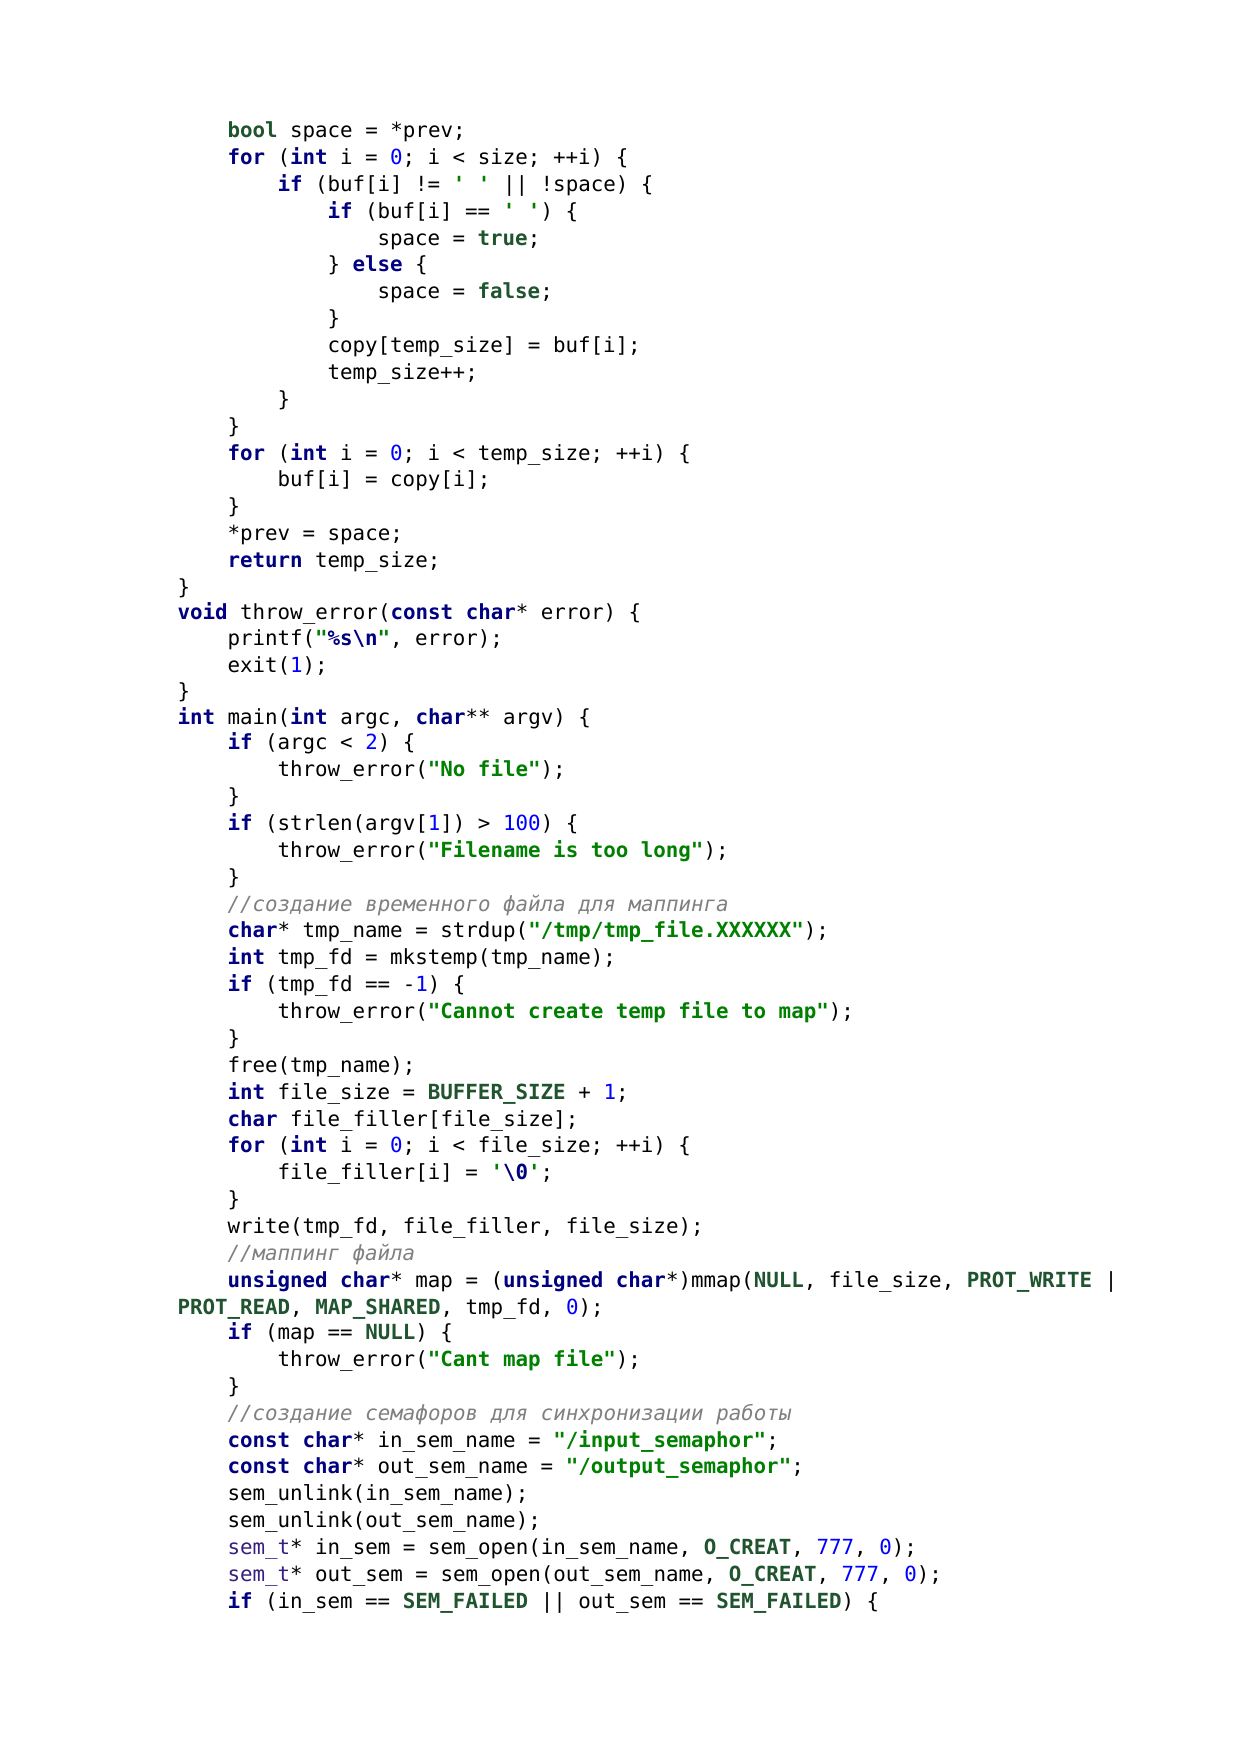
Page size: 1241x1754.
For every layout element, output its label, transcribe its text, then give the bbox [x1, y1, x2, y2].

text const char* in_sem_name = "/input_semaphor"; [177, 1428, 1152, 1453]
text copy[temp_size] = buf[i]; [177, 333, 1152, 359]
text exit(1); [177, 653, 1152, 678]
text throw_error("No file"); [177, 757, 1152, 783]
text } [177, 387, 1152, 412]
text sem_t* out_sem = sem_open(out_sem_name, O_CREAT, 777, 0); [177, 1562, 1152, 1588]
text } else { [177, 252, 1152, 278]
text } [177, 494, 1152, 520]
text } [177, 414, 1152, 439]
text for (int i = 0; i < size; ++i) { [177, 145, 1152, 171]
text sem_t* in_sem = sem_open(in_sem_name, O_CREAT, 777, 0); [177, 1535, 1152, 1561]
text } [177, 865, 1152, 890]
text sem_unlink(out_sem_name); [177, 1508, 1152, 1534]
text int file_size = BUFFER_SIZE + 1; [177, 1080, 1152, 1105]
text sem_unlink(in_sem_name); [177, 1481, 1152, 1507]
text unsigned char* map = (unsigned char*)mmap(NULL, file_size, PROT_WRITE | PROT_READ, MAP_SHARED, tmp_fd, 0); [177, 1268, 1152, 1319]
text const char* out_sem_name = "/output_semaphor"; [177, 1454, 1152, 1480]
text space = false; [177, 279, 1152, 305]
text if (map == NULL) { [177, 1320, 1152, 1346]
text for (int i = 0; i < temp_size; ++i) { [177, 441, 1152, 466]
text return temp_size; [177, 548, 1152, 574]
text if (buf[i] != ' ' || !space) { [177, 172, 1152, 197]
text throw_error("Cannot create temp file to map"); [177, 999, 1152, 1025]
text } [177, 1026, 1152, 1052]
text free(tmp_name); [177, 1053, 1152, 1078]
text bool space = *prev; [177, 118, 1152, 144]
text } [177, 575, 1152, 599]
text } [177, 784, 1152, 810]
text if (buf[i] == ' ') { [177, 199, 1152, 224]
text } [177, 1374, 1152, 1399]
text space = true; [177, 226, 1152, 251]
text write(tmp_fd, file_filler, file_size); [177, 1214, 1152, 1240]
text if (in_sem == SEM_FAILED || out_sem == SEM_FAILED) { [177, 1589, 1152, 1614]
text char file_filler[file_size]; [177, 1107, 1152, 1132]
text void throw_error(const char* error) { [177, 600, 1152, 625]
text throw_error("Cant map file"); [177, 1347, 1152, 1373]
text int tmp_fd = mkstemp(tmp_name); [177, 945, 1152, 971]
text printf("%s\n", error); [177, 626, 1152, 651]
text } [177, 306, 1152, 332]
text } [177, 679, 1152, 704]
text temp_size++; [177, 360, 1152, 386]
text //создание временного файла для маппинга [177, 892, 1152, 917]
text *prev = space; [177, 521, 1152, 547]
text if (argc < 2) { [177, 730, 1152, 756]
text int main(int argc, char** argv) { [177, 705, 1152, 729]
text for (int i = 0; i < file_size; ++i) { [177, 1133, 1152, 1159]
text throw_error("Filename is too long"); [177, 838, 1152, 863]
text //маппинг файла [177, 1241, 1152, 1267]
text buf[i] = copy[i]; [177, 467, 1152, 493]
text file_filler[i] = '\0'; [177, 1160, 1152, 1186]
text //создание семафоров для синхронизации работы [177, 1401, 1152, 1426]
text } [177, 1187, 1152, 1213]
text if (strlen(argv[1]) > 100) { [177, 811, 1152, 837]
text char* tmp_name = strdup("/tmp/tmp_file.XXXXXX"); [177, 918, 1152, 944]
text if (tmp_fd == -1) { [177, 972, 1152, 998]
